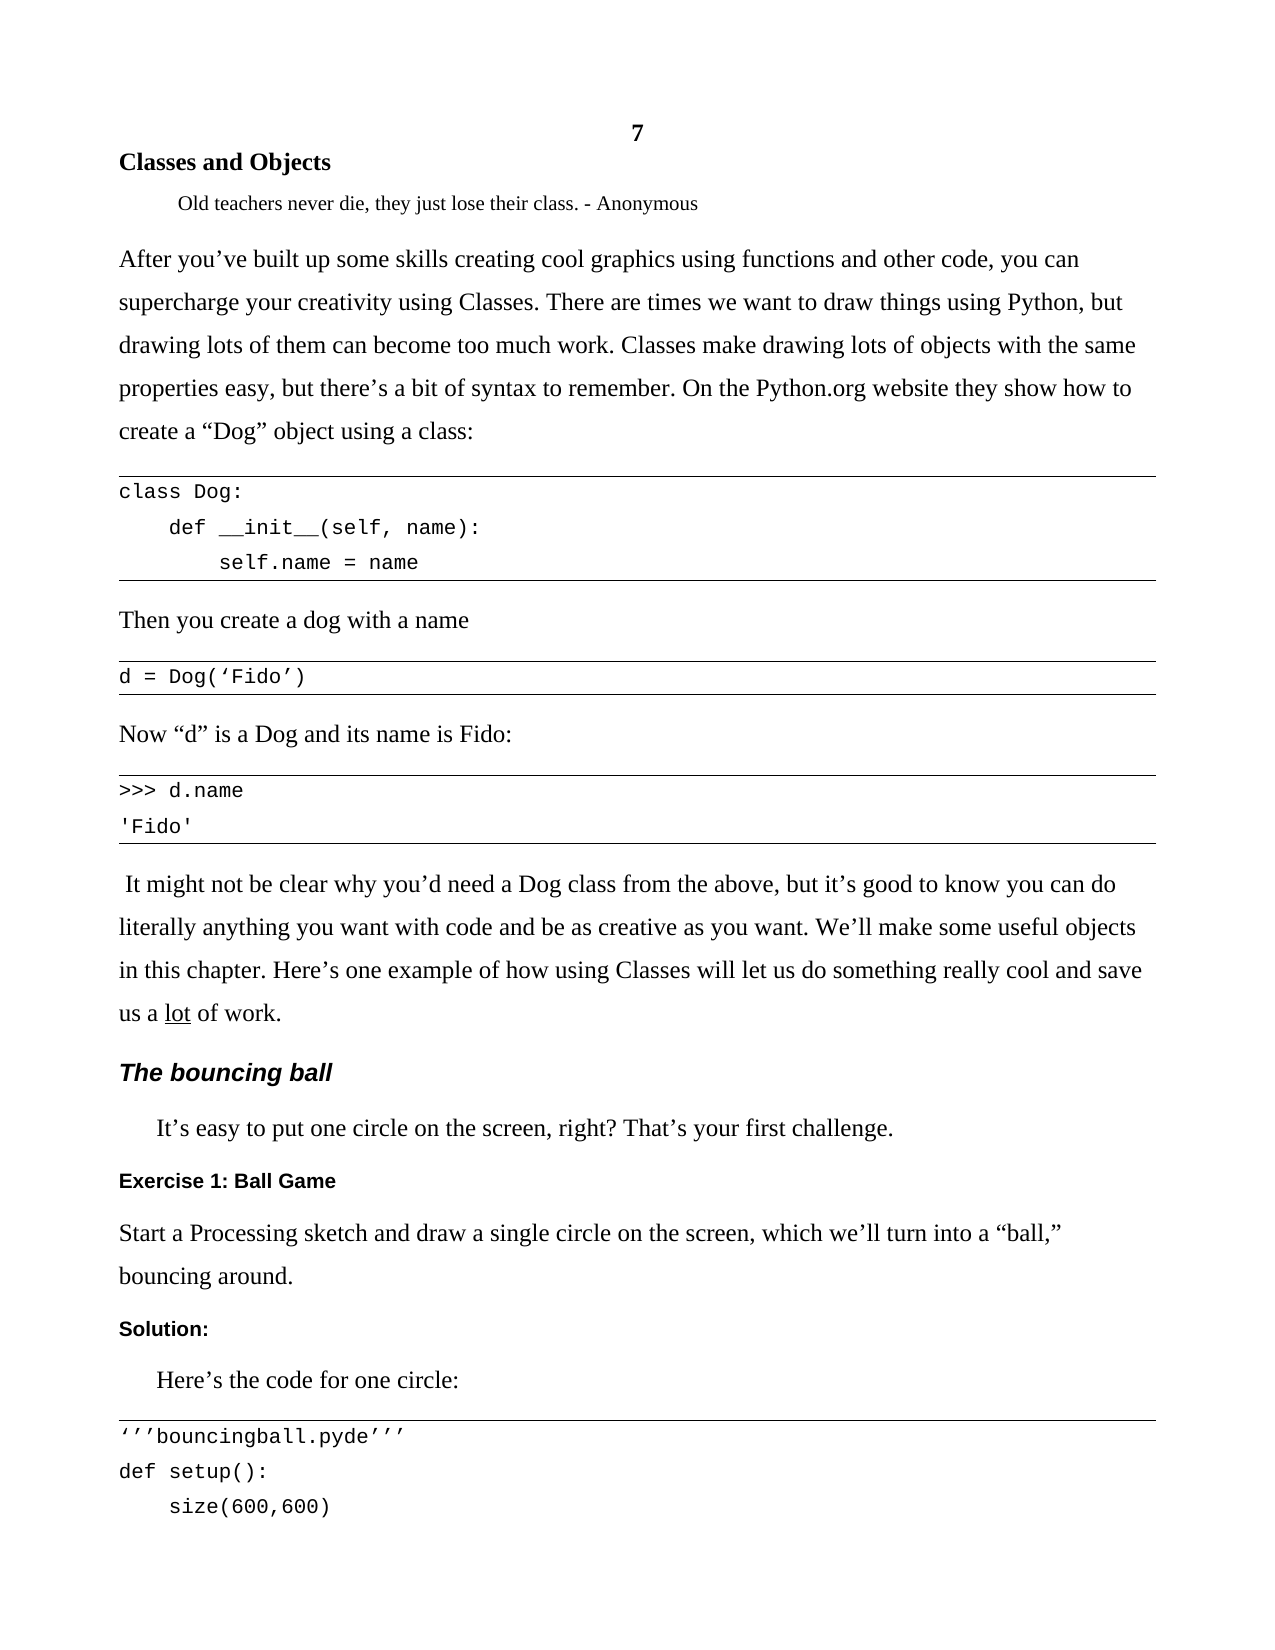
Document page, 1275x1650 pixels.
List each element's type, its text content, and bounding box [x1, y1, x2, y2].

text d = Dog(‘Fido’) [118, 662, 1156, 695]
text The bouncing ball [118, 1058, 1156, 1087]
text Here’s the code for one circle: [118, 1365, 1156, 1393]
text Old teachers never die, they just lose their class. - Anonymous [178, 190, 1097, 214]
text 'Fido' [118, 816, 1156, 844]
text ‘’’bouncingball.pyde’’’ [118, 1421, 1156, 1449]
text size(600,600) [118, 1496, 1156, 1520]
text Now “d” is a Dog and its name is Fido: [118, 719, 1156, 748]
text self.name = name [118, 552, 1156, 581]
text 7 [118, 118, 1156, 147]
text After you’ve built up some skills creating cool graphics using functions and other code, you can supercharge your creativity using Classes. There are times we want to draw things using Python, but drawing lots of them can become too much work. Classes make drawing lots of objects with the same properties easy, but there’s a bit of syntax to remember. On the Python.org website they show how to create a “Dog” object using a class: [118, 244, 1156, 445]
text It’s easy to put one circle on the screen, right? That’s your first challenge. [118, 1113, 1156, 1142]
text def __init__(self, name): [118, 517, 1156, 541]
title Classes and Objects [118, 147, 1156, 176]
text def setup(): [118, 1461, 1156, 1485]
text Then you create a dog with a name [118, 605, 1156, 634]
text Start a Processing sketch and draw a single circle on the screen, which we’ll turn into a “ball,” bouncing around. [118, 1218, 1156, 1289]
text >>> d.name [118, 776, 1156, 804]
text Solution: [118, 1316, 1156, 1340]
text class Dog: [118, 477, 1156, 505]
text Exercise 1: Ball Game [118, 1169, 1156, 1193]
text It might not be clear why you’d need a Dog class from the above, but it’s good to know you can do literally anything you want with code and be as creative as you want. We’ll make some useful objects in this chapter. Here’s one example of how using Classes will let us do something really cool and save us a lot of work. [118, 869, 1156, 1027]
